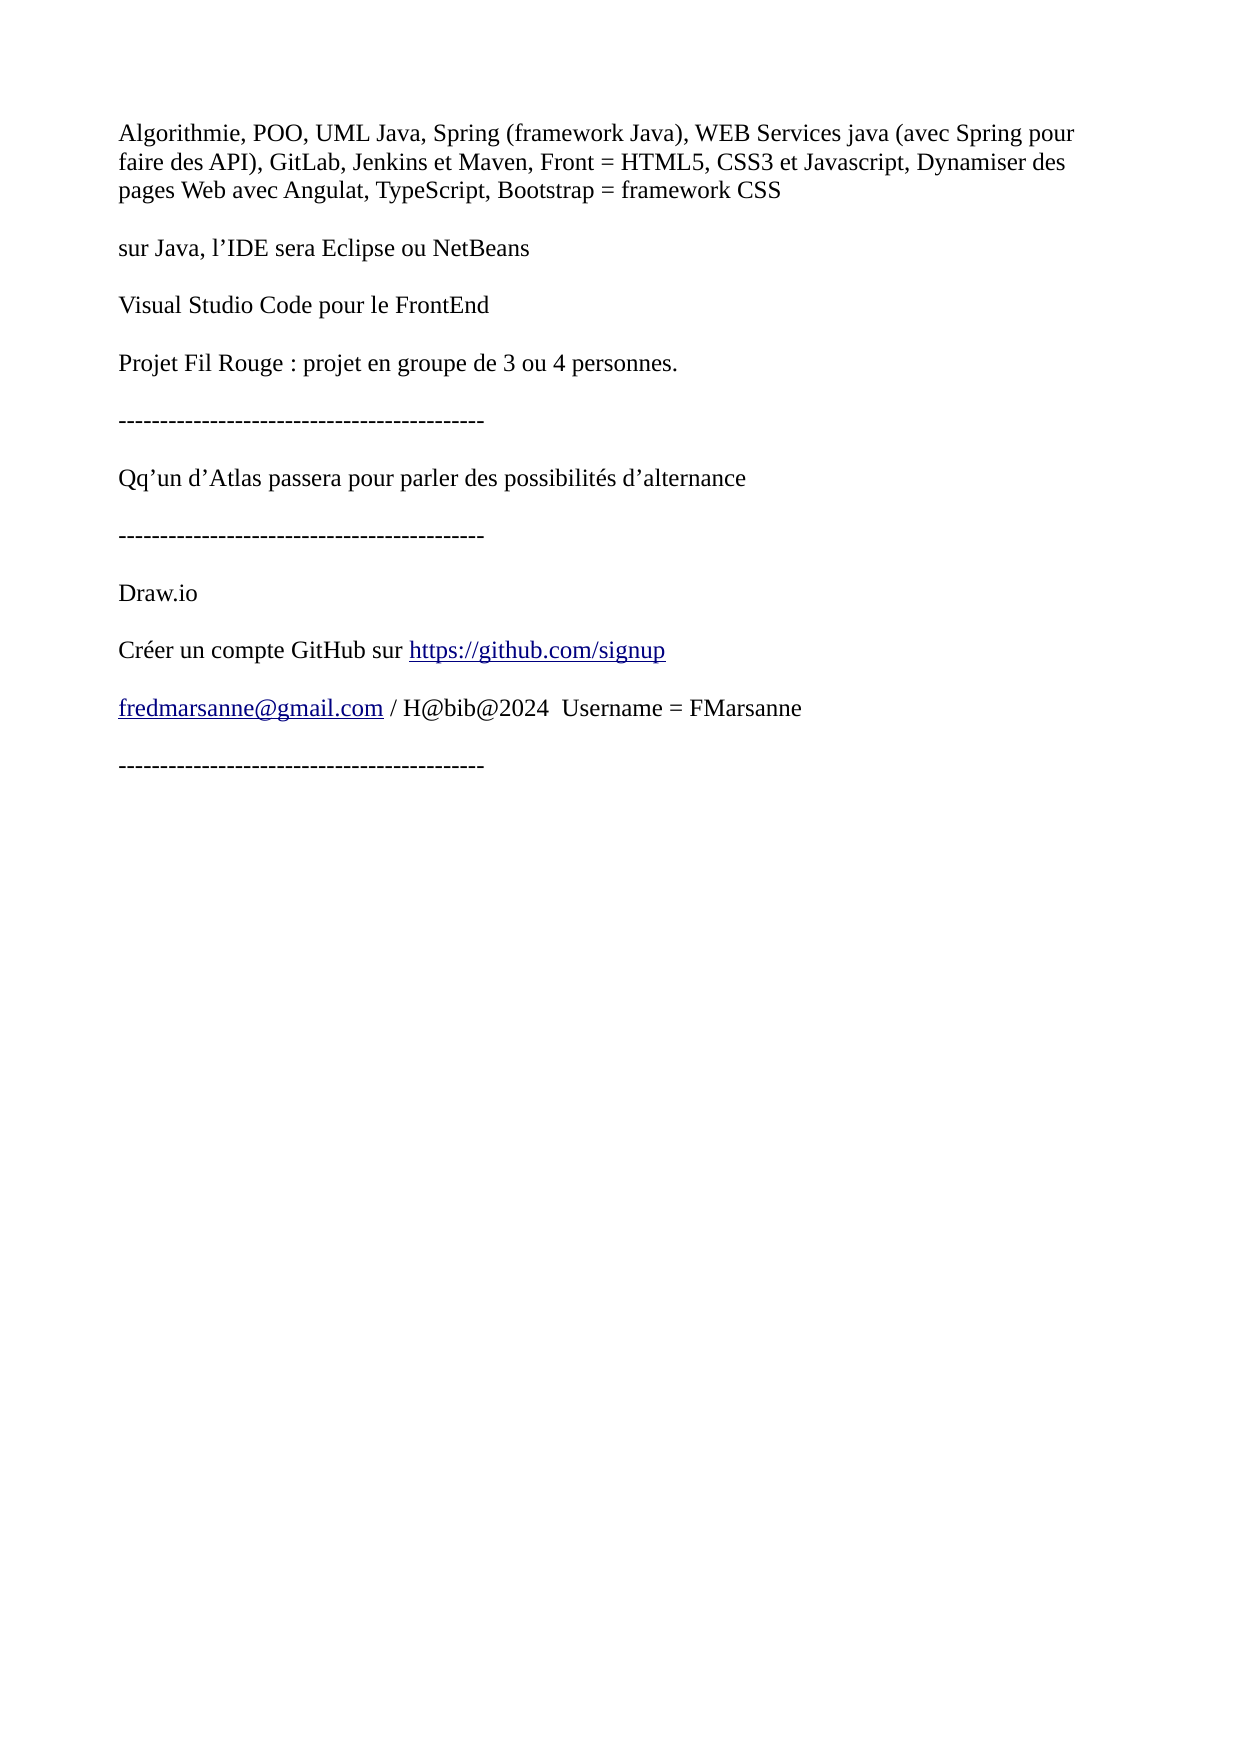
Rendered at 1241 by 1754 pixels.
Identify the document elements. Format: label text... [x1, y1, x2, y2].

text Projet Fil Rouge : projet en groupe de 3 ou 4 personnes. [118, 348, 1122, 377]
text fredmarsanne@gmail.com / H@bib@2024 Username = FMarsanne [118, 693, 1122, 722]
text -------------------------------------------- [118, 751, 1122, 779]
text Qq’un d’Atlas passera pour parler des possibilités d’alternance [118, 463, 1122, 492]
text Créer un compte GitHub sur https://github.com/signup [118, 636, 1122, 664]
text sur Java, l’IDE sera Eclipse ou NetBeans [118, 233, 1122, 262]
text Algorithmie, POO, UML Java, Spring (framework Java), WEB Services java (avec Spring pour faire des API), GitLab, Jenkins et Maven, Front = HTML5, CSS3 et Javascript, Dynamiser des pages Web avec Angulat, TypeScript, Bootstrap = framework CSS [118, 118, 1122, 204]
text Draw.io [118, 578, 1122, 607]
text -------------------------------------------- [118, 521, 1122, 549]
text -------------------------------------------- [118, 406, 1122, 434]
text Visual Studio Code pour le FrontEnd [118, 291, 1122, 319]
